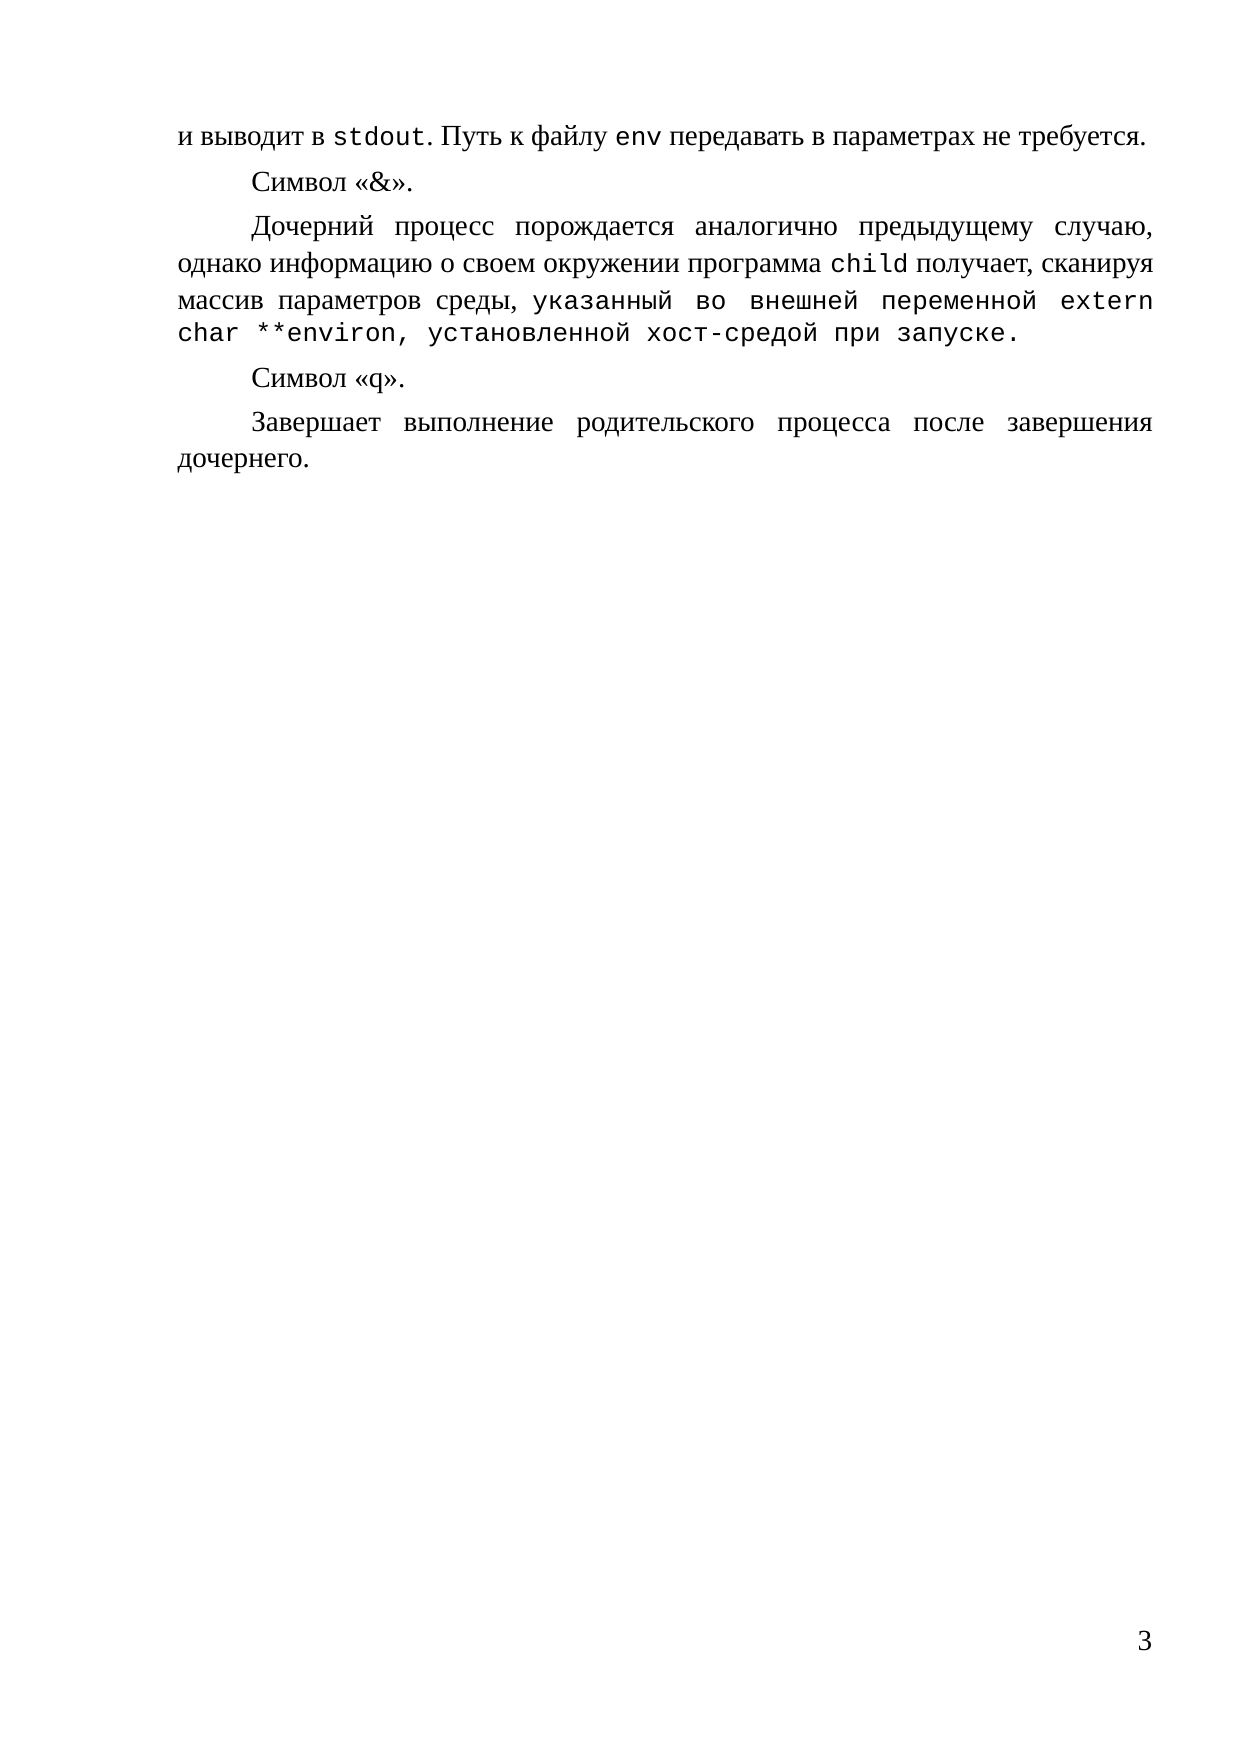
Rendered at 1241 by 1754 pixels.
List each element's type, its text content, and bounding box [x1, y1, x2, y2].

text Дочерний процесс порождается аналогично предыдущему случаю, однако информацию о своем окружении программа child получает, сканируя массив параметров среды, указанный во внешней переменной extern char **environ, установленной хост-средой при запуске. [177, 278, 1154, 288]
text Дочерний процесс порождается аналогично предыдущему случаю, однако информацию о своем окружении программа child получает, сканируя массив параметров среды, указанный во внешней переменной extern char **environ, установленной хост-средой при запуске. [177, 316, 1154, 349]
text Символ «&». [413, 164, 1154, 198]
text Завершает выполнение родительского процесса после завершения дочернего. [177, 438, 1154, 474]
text Дочерний процесс порождается аналогично предыдущему случаю, однако информацию о своем окружении программа child получает, сканируя массив параметров среды, переданный в третьем параметре функции main() и выводит в stdout. Путь к файлу env передавать в параметрах не требуется. [662, 118, 1154, 153]
text Символ «q». [405, 360, 1154, 393]
text Дочерний процесс порождается аналогично предыдущему случаю, однако информацию о своем окружении программа child получает, сканируя массив параметров среды, указанный во внешней переменной extern char **environ, установленной хост-средой при запуске. [177, 242, 1154, 250]
